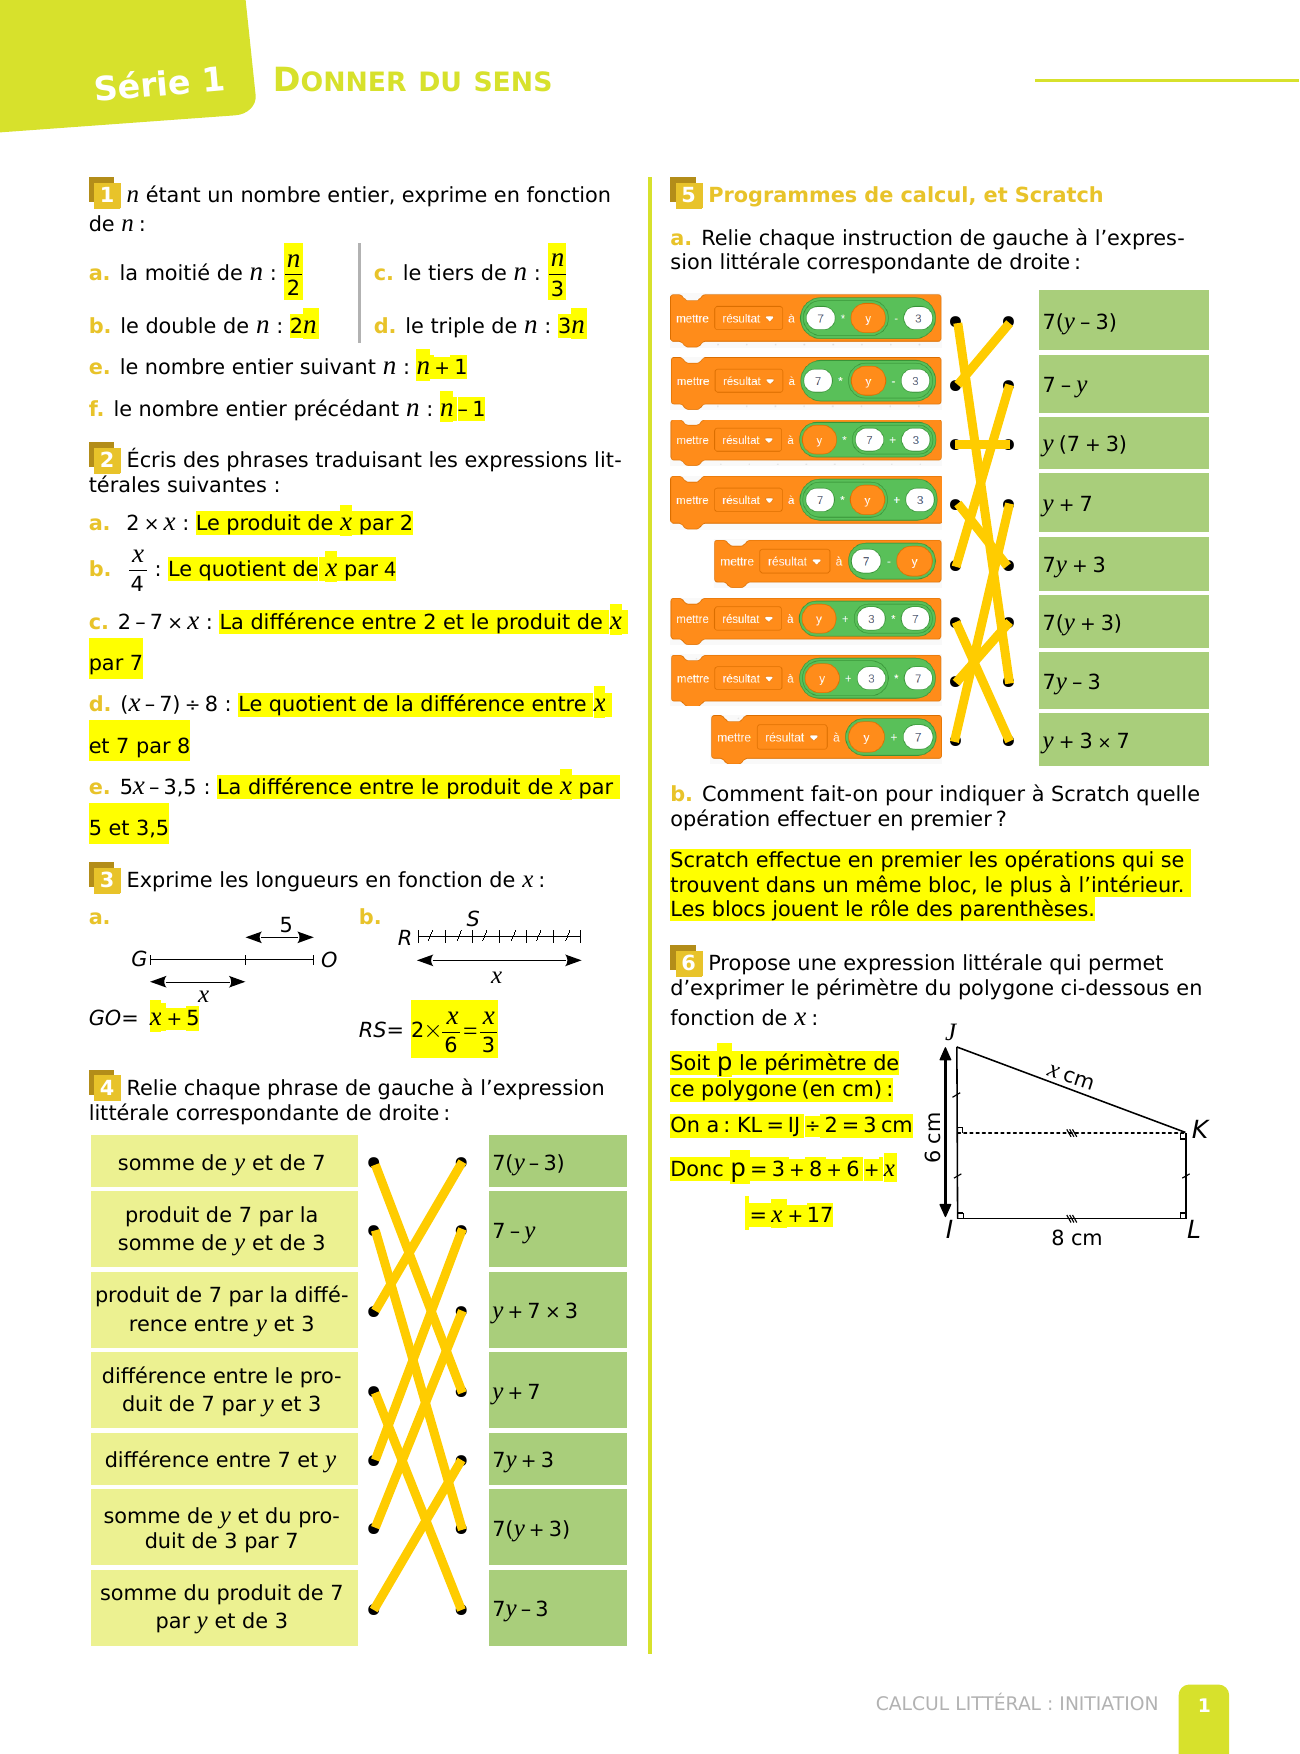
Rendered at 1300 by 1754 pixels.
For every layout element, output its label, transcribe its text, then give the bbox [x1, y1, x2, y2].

table_cell 7(y + 3) [1039, 595, 1209, 648]
table_cell [363, 1433, 389, 1485]
table_header somme de y et de 7 [91, 1135, 358, 1187]
table_cell [944, 591, 976, 648]
table_cell [976, 350, 995, 413]
list 2 – 7 × x : La différence entre 2 et le produit de x par 7 [88, 596, 629, 679]
table_cell [421, 1419, 427, 1428]
table_cell différence entre le pro­duit de 7 par y et 3 [91, 1352, 358, 1428]
table_cell [363, 1272, 389, 1348]
table_cell [393, 1311, 404, 1348]
table_cell [393, 1227, 403, 1267]
list Relie chaque instruction de gauche à l’expres­sion littérale correspondante de droite : [670, 226, 1211, 274]
table_cell [944, 709, 976, 766]
picture [670, 598, 942, 645]
table_cell 7y + 3 [489, 1433, 627, 1485]
table_cell somme du produit de 7 par y et de 3 [91, 1570, 358, 1646]
table_cell [944, 648, 968, 709]
table_cell [432, 1498, 446, 1556]
list le nombre entier précédant n : n – 1 [88, 383, 629, 424]
list [303, 243, 344, 300]
subtitle Soit p le périmètre de ce polygone (en cm) : [670, 1043, 1205, 1102]
table_cell [422, 1272, 441, 1296]
table_cell [672, 713, 940, 766]
subtitle n étant un nombre entier, exprime en fonction de n : [88, 177, 629, 237]
subtitle On a : KL = IJ ÷ 2 = 3 cm [958, 1113, 1180, 1138]
picture [670, 293, 942, 348]
table_cell [398, 1475, 406, 1485]
table_cell [418, 1352, 440, 1386]
table_cell [995, 350, 1034, 413]
list le double de n : 2n [88, 300, 344, 342]
table_cell [393, 1352, 408, 1397]
table_cell [981, 449, 985, 459]
picture [710, 715, 942, 764]
subtitle Donc p = 3 + 8 + 6 + x [959, 1150, 1185, 1184]
table_cell [995, 469, 1034, 532]
list 2 × x : Le produit de x par 2 [88, 497, 629, 539]
table_cell [363, 1352, 389, 1428]
list : Le quotient de x par 4 [88, 539, 629, 596]
table_cell [967, 350, 976, 363]
table_cell 7(y + 3) [489, 1489, 627, 1565]
table_cell y (7 + 3) [1039, 417, 1209, 469]
table_cell [976, 709, 995, 766]
table_header [363, 1135, 389, 1187]
table_cell [450, 1272, 484, 1348]
subtitle On a : KL = IJ ÷ 2 = 3 cm [1139, 1113, 1205, 1138]
table_cell [440, 1433, 446, 1453]
table_cell y + 7 [489, 1352, 627, 1428]
table_cell [995, 413, 1034, 469]
table_cell 7 – y [489, 1191, 627, 1267]
table_cell [423, 1326, 440, 1348]
table_cell [431, 1367, 446, 1428]
table_cell [450, 1191, 484, 1267]
table_cell [397, 1433, 408, 1446]
table_cell [990, 454, 995, 469]
table_cell [415, 1201, 446, 1267]
table_header 7(y – 3) [1039, 290, 1209, 350]
picture [670, 357, 942, 410]
table_cell [450, 1352, 484, 1428]
picture [670, 476, 942, 530]
table_header 7(y – 3) [489, 1135, 627, 1187]
subtitle Donc p = 3 + 8 + 6 + x [670, 1150, 944, 1184]
table_cell [393, 1453, 397, 1469]
table_cell [450, 1433, 484, 1485]
table_cell [363, 1489, 389, 1565]
table_cell [995, 648, 1034, 709]
subtitle = x + 17 [670, 1196, 1205, 1230]
table_header [944, 286, 976, 350]
table_cell [419, 1489, 438, 1508]
table_cell [982, 600, 995, 645]
table_cell [944, 350, 966, 413]
table_cell 7y – 3 [1039, 652, 1209, 709]
table_header [976, 286, 995, 350]
table_cell [976, 535, 988, 591]
table_cell [393, 1489, 420, 1565]
list (x – 7) ÷ 8 : Le quotient de la différence entre x et 7 par 8 [88, 679, 629, 761]
table_cell [976, 591, 984, 624]
subtitle Scratch effectue en premier les opérations qui se trouvent dans un même bloc, le plus à l’intérieur. Les blocs jouent le rôle des parenthèses. [670, 848, 1205, 921]
list la moitié de n : [88, 243, 284, 300]
table_cell 7 – y [1039, 355, 1209, 413]
table_cell [394, 1376, 420, 1428]
table_cell [967, 678, 976, 709]
table_cell [944, 469, 976, 532]
subtitle Propose une expression littérale qui permet d’exprimer le périmètre du polygone ci-dessous en fonction de x : [670, 945, 1211, 1031]
table_cell différence entre 7 et y [91, 1433, 358, 1485]
table_cell [363, 1191, 389, 1267]
table_cell [971, 372, 976, 411]
list [566, 243, 629, 300]
table_cell 7y + 3 [1039, 537, 1209, 591]
list le triple de n : 3n [373, 300, 629, 342]
table_header [450, 1135, 484, 1187]
table_cell [1001, 591, 1034, 648]
text RS= [359, 1000, 411, 1058]
table_header [393, 1135, 446, 1187]
picture [670, 420, 942, 466]
table_cell somme de y et du pro­duit de 3 par 7 [91, 1489, 358, 1565]
list Comment fait-on pour indiquer à Scratch quelle opération effectuer en premier ? [670, 782, 1211, 831]
list 5x – 3,5 : La différence entre le produit de x par 5 et 3,5 [88, 761, 629, 844]
picture [713, 539, 942, 588]
text [498, 1000, 629, 1058]
table_cell [976, 680, 989, 709]
table_cell [976, 413, 995, 440]
table_cell [944, 533, 976, 591]
table_cell [450, 1570, 484, 1646]
table_cell [393, 1570, 446, 1646]
table_cell [393, 1191, 439, 1240]
subtitle Donc p = 3 + 8 + 6 + x [1187, 1150, 1205, 1184]
list le tiers de n : [373, 243, 548, 300]
subtitle On a : KL = IJ ÷ 2 = 3 cm [670, 1113, 944, 1138]
table_cell [406, 1533, 438, 1565]
list le nombre entier suivant n : n + 1 [88, 342, 629, 383]
table_cell y + 3 × 7 [1039, 713, 1209, 766]
table_cell [986, 469, 995, 532]
table_cell [980, 648, 995, 695]
table_cell [450, 1489, 484, 1565]
table_cell [976, 509, 982, 525]
picture [670, 654, 942, 706]
table_header [995, 286, 1034, 350]
subtitle Relie chaque phrase de gauche à l’expression littérale correspondante de droite : [88, 1069, 629, 1125]
subtitle Exprime les longueurs en fonction de x : [114, 862, 629, 893]
table_cell [408, 1433, 443, 1485]
table_cell produit de 7 par la diffé­rence entre y et 3 [91, 1272, 358, 1348]
table_cell [437, 1288, 446, 1334]
table_cell [672, 537, 940, 591]
table_cell y + 7 [1039, 473, 1209, 532]
table_cell produit de 7 par la somme de y et de 3 [91, 1191, 358, 1267]
table_cell [397, 1272, 426, 1343]
table_cell [944, 413, 974, 469]
table_cell [363, 1570, 389, 1646]
table_cell y + 7 × 3 [489, 1272, 627, 1348]
subtitle Écris des phrases traduisant les expressions lit­térales suivantes : [88, 442, 629, 497]
table_cell [995, 709, 1034, 766]
table_cell 7y – 3 [489, 1570, 627, 1646]
text GO= x + 5 [88, 1000, 359, 1032]
subtitle Programmes de calcul, et Scratch [696, 177, 1211, 208]
table_cell [999, 533, 1034, 591]
